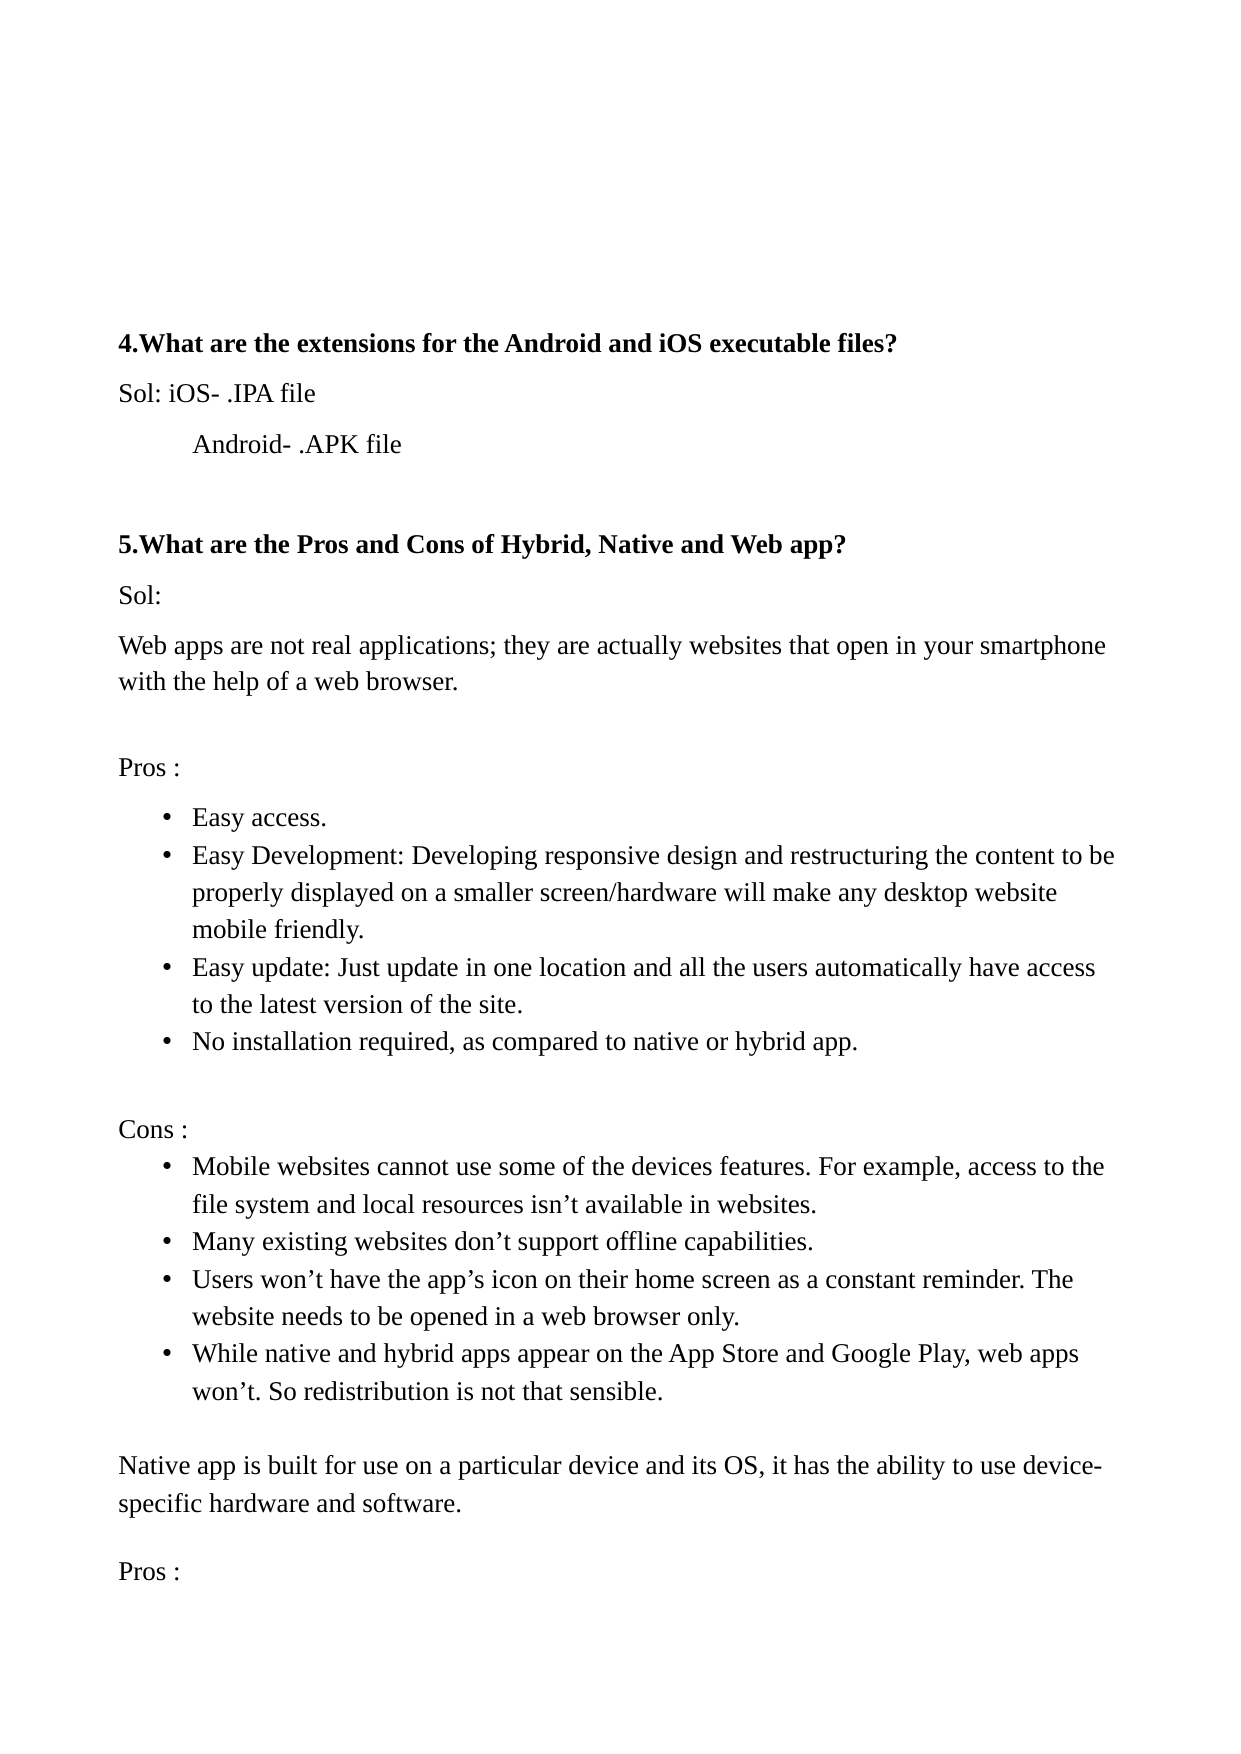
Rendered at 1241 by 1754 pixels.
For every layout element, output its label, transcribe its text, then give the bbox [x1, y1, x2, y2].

list Mobile websites cannot use some of the devices features. For example, access to the file system and local resources isn’t available in websites. [162, 1151, 1122, 1219]
text Sol: [118, 579, 1122, 610]
list Easy update: Just update in one location and all the users automatically have access to the latest version of the site. [162, 951, 1122, 1019]
text Web apps are not real applications; they are actually websites that open in your smartphone with the help of a web browser. [118, 629, 1122, 696]
list While native and hybrid apps appear on the App Store and Google Play, web apps won’t. So redistribution is not that sensible. [162, 1337, 1122, 1406]
text Pros : [118, 1555, 1122, 1586]
text 4.What are the extensions for the Android and iOS executable files? [118, 327, 1122, 358]
list Users won’t have the app’s icon on their home screen as a constant reminder. The website needs to be opened in a web browser only. [162, 1263, 1122, 1331]
text Cons : [118, 1113, 1122, 1144]
list Easy access. [162, 801, 1122, 832]
text Android- .APK file [118, 428, 1122, 459]
list Easy Development: Developing responsive design and restructuring the content to be properly displayed on a smaller screen/hardware will make any desktop website mobile friendly. [162, 839, 1122, 944]
text Pros : [118, 715, 1122, 782]
list Many existing websites don’t support offline capabilities. [162, 1225, 1122, 1256]
text 5.What are the Pros and Cons of Hybrid, Native and Web app? [118, 528, 1122, 560]
list No installation required, as compared to native or hybrid app. [162, 1025, 1122, 1057]
text Native app is built for use on a particular device and its OS, it has the ability to use device-specific hardware and software. [118, 1449, 1122, 1518]
text Sol: iOS- .IPA file [118, 378, 1122, 409]
